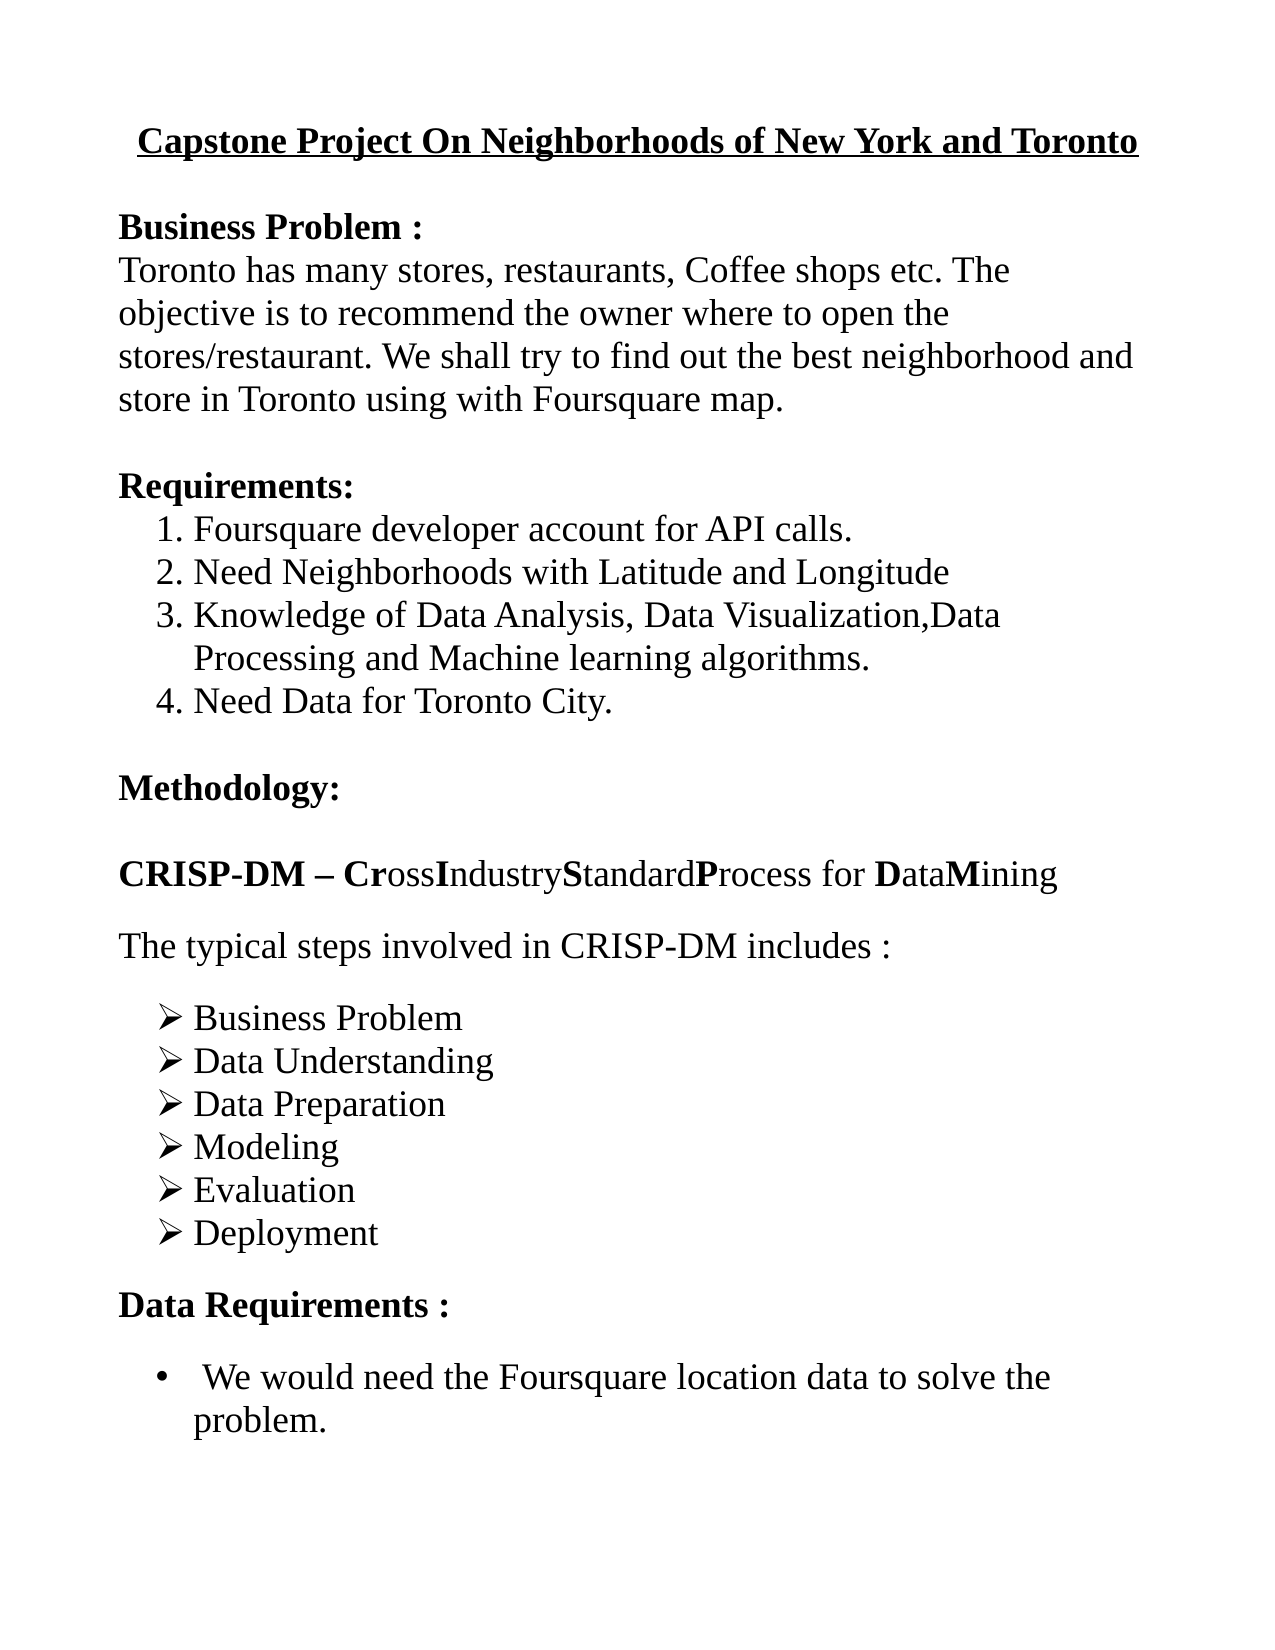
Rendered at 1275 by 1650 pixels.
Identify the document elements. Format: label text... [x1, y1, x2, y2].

list Need Data for Toronto City. [156, 679, 1157, 722]
list Deployment [156, 1211, 1157, 1254]
list Foursquare developer account for API calls. [156, 506, 1157, 549]
list We would need the Foursquare location data to solve the problem. [156, 1354, 1157, 1441]
list Business Problem [156, 995, 1157, 1038]
text Requirements: [118, 463, 1157, 506]
text Toronto has many stores, restaurants, Coffee shops etc. The objective is to recommend the owner where to open the stores/restaurant. We shall try to find out the best neighborhood and store in Toronto using with Foursquare map. [118, 247, 1157, 420]
list Data Understanding [156, 1038, 1157, 1081]
list Knowledge of Data Analysis, Data Visualization,Data Processing and Machine learning algorithms. [156, 592, 1157, 679]
text The typical steps involved in CRISP-DM includes : [118, 923, 1157, 966]
text Methodology: [118, 765, 1157, 808]
list Data Preparation [156, 1081, 1157, 1124]
list Need Neighborhoods with Latitude and Longitude [156, 549, 1157, 592]
list Modeling [156, 1124, 1157, 1167]
list Evaluation [156, 1167, 1157, 1211]
text Business Problem : [118, 204, 1157, 247]
text Capstone Project On Neighborhoods of New York and Toronto [118, 118, 1157, 161]
text CRISP-DM – CrossIndustryStandardProcess for DataMining [118, 851, 1157, 894]
text Data Requirements : [118, 1282, 1157, 1326]
